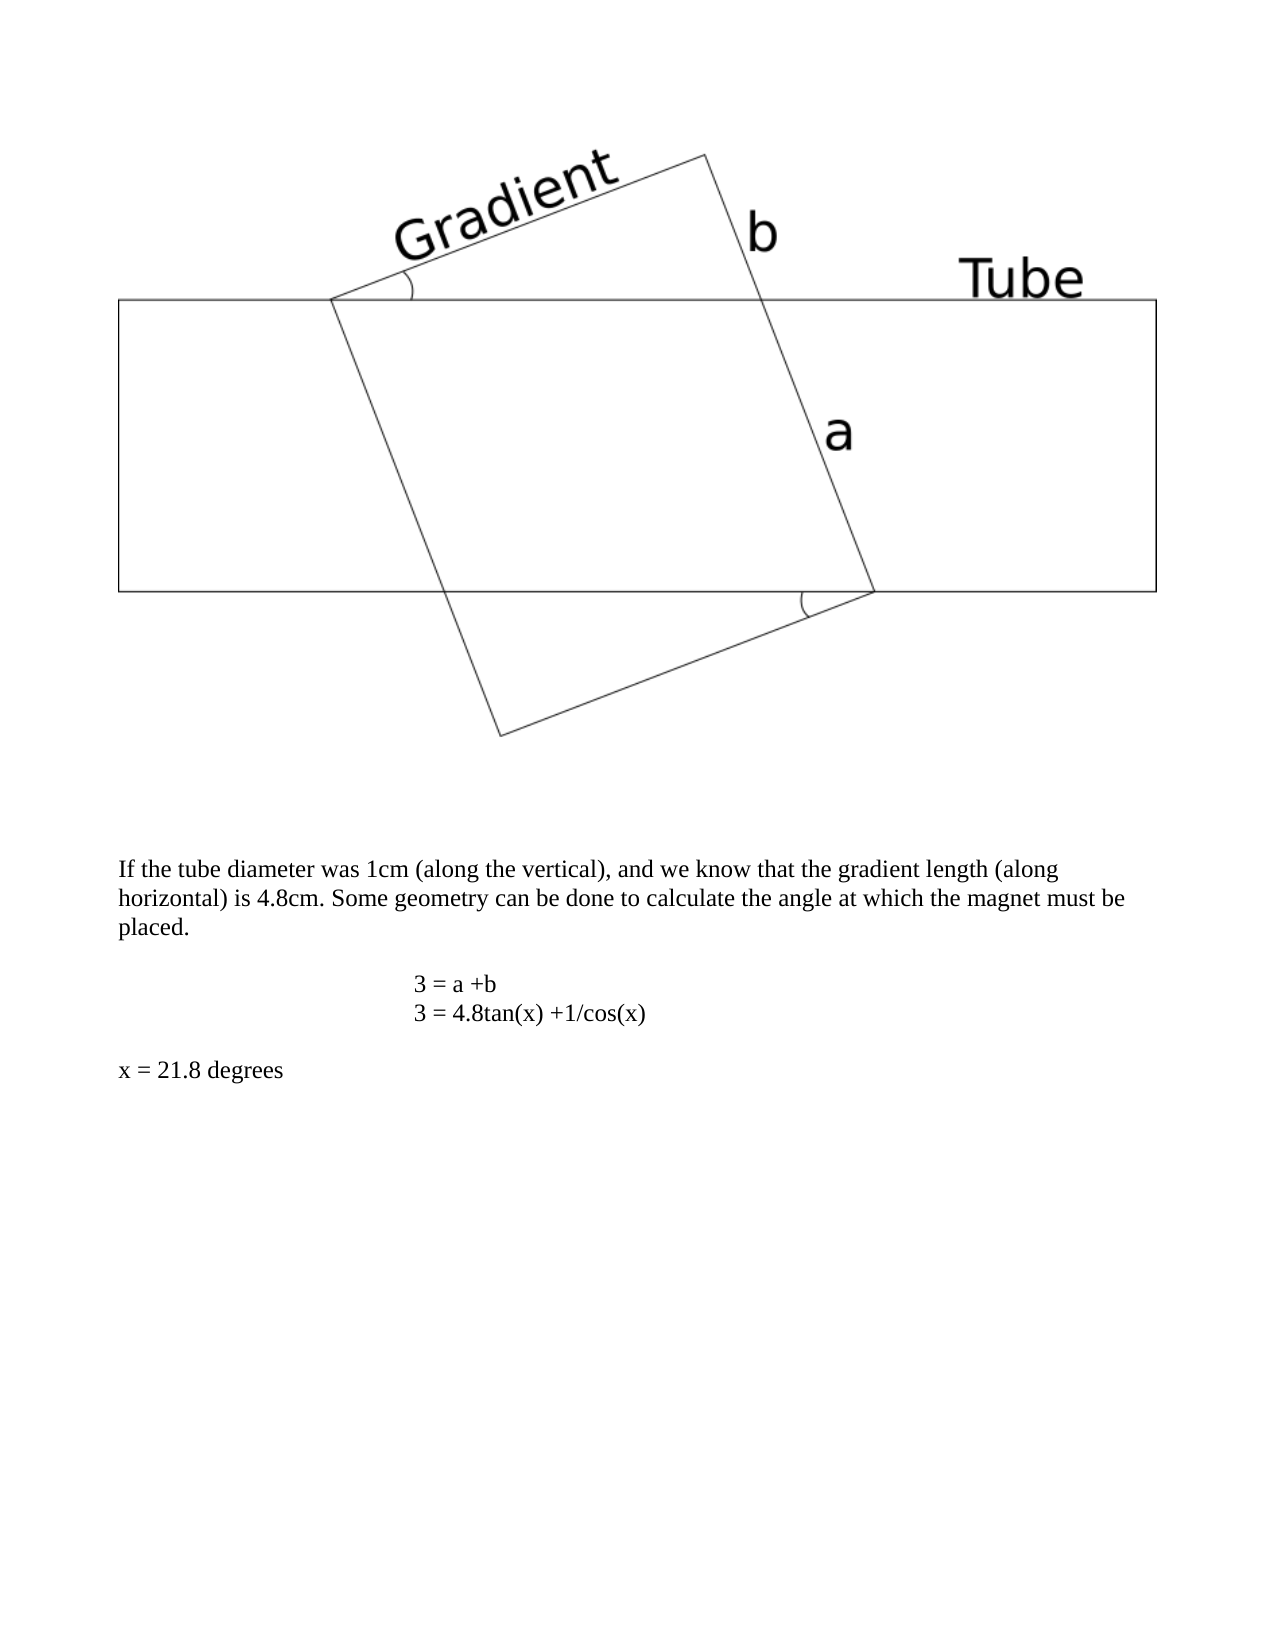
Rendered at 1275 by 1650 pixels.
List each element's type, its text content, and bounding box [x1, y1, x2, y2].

picture [118, 146, 1157, 768]
text x = 21.8 degrees [118, 1055, 1157, 1084]
text 3 = a +b [118, 969, 1157, 998]
text If the tube diameter was 1cm (along the vertical), and we know that the gradient length (along horizontal) is 4.8cm. Some geometry can be done to calculate the angle at which the magnet must be placed. [118, 854, 1157, 940]
text 3 = 4.8tan(x) +1/cos(x) [118, 998, 1157, 1027]
